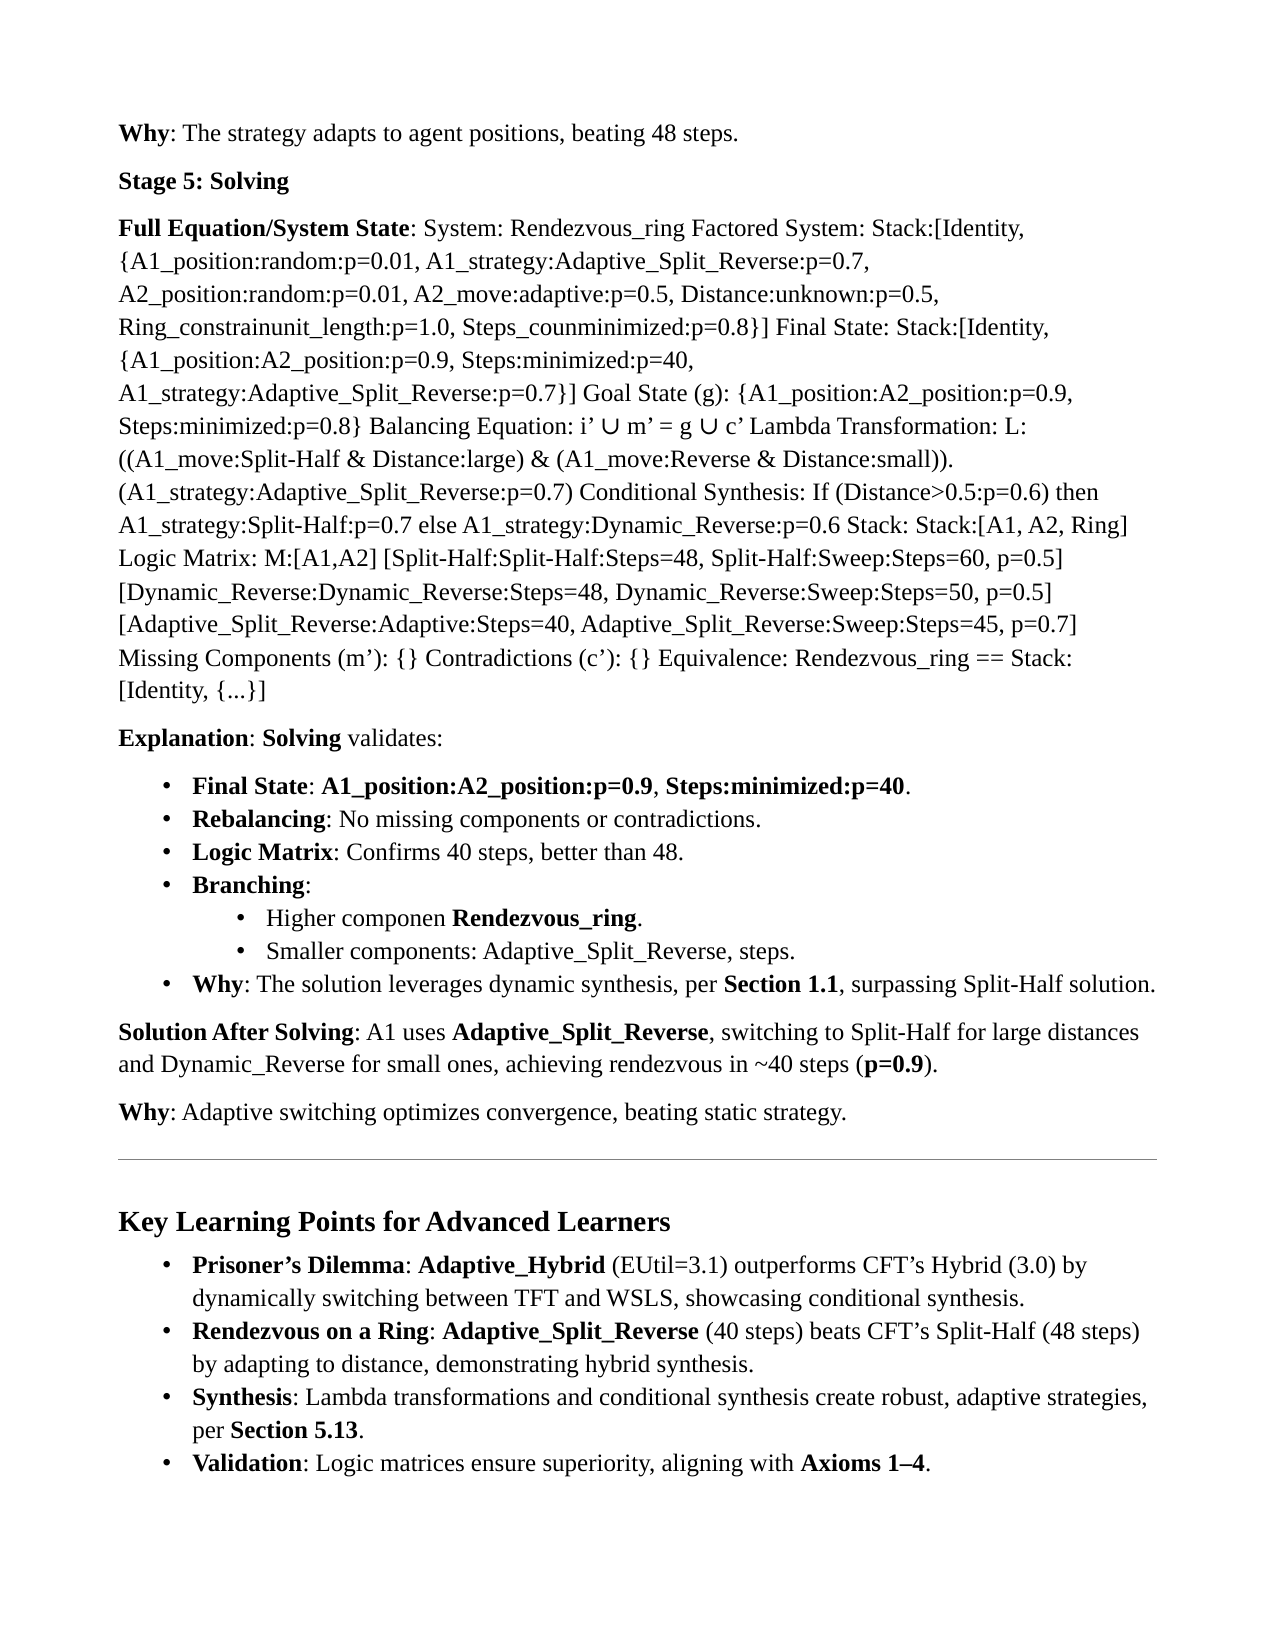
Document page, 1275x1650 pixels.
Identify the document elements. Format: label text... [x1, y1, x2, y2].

text Stage 5: Solving [118, 166, 1157, 194]
list Logic Matrix: Confirms 40 steps, better than 48. [162, 837, 1157, 866]
list Why: The solution leverages dynamic synthesis, per Section 1.1, surpassing Split-Half solution. [162, 969, 1157, 998]
text Why: The strategy adapts to agent positions, beating 48 steps. [118, 118, 1157, 147]
list Prisoner’s Dilemma: Adaptive_Hybrid (EUtil=3.1) outperforms CFT’s Hybrid (3.0) by dynamically switching between TFT and WSLS, showcasing conditional synthesis. [162, 1250, 1157, 1311]
text Solution After Solving: A1 uses Adaptive_Split_Reverse, switching to Split-Half for large distances and Dynamic_Reverse for small ones, achieving rendezvous in ~40 steps (p=0.9). [118, 1017, 1157, 1078]
text Explanation: Solving validates: [118, 723, 1157, 752]
text Why: Adaptive switching optimizes convergence, beating static strategy. [118, 1097, 1157, 1126]
list Synthesis: Lambda transformations and conditional synthesis create robust, adaptive strategies, per Section 5.13. [162, 1382, 1157, 1443]
list Branching: [162, 870, 1157, 899]
text Full Equation/System State: System: Rendezvous_ring Factored System: Stack:[Identity, {A1_position:random:p=0.01, A1_strategy:Adaptive_Split_Reverse:p=0.7, A2_position:random:p=0.01, A2_move:adaptive:p=0.5, Distance:unknown:p=0.5, Ring_constrainunit_length:p=1.0, Steps_counminimized:p=0.8}] Final State: Stack:[Identity, {A1_position:A2_position:p=0.9, Steps:minimized:p=40, A1_strategy:Adaptive_Split_Reverse:p=0.7}] Goal State (g): {A1_position:A2_position:p=0.9, Steps:minimized:p=0.8} Balancing Equation: i’ ∪ m’ = g ∪ c’ Lambda Transformation: L:((A1_move:Split-Half & Distance:large) & (A1_move:Reverse & Distance:small)).(A1_strategy:Adaptive_Split_Reverse:p=0.7) Conditional Synthesis: If (Distance>0.5:p=0.6) then A1_strategy:Split-Half:p=0.7 else A1_strategy:Dynamic_Reverse:p=0.6 Stack: Stack:[A1, A2, Ring] Logic Matrix: M:[A1,A2] [Split-Half:Split-Half:Steps=48, Split-Half:Sweep:Steps=60, p=0.5] [Dynamic_Reverse:Dynamic_Reverse:Steps=48, Dynamic_Reverse:Sweep:Steps=50, p=0.5] [Adaptive_Split_Reverse:Adaptive:Steps=40, Adaptive_Split_Reverse:Sweep:Steps=45, p=0.7] Missing Components (m’): {} Contradictions (c’): {} Equivalence: Rendezvous_ring == Stack:[Identity, {...}] [118, 213, 1157, 704]
subtitle Key Learning Points for Advanced Learners [118, 1204, 1157, 1237]
list Rebalancing: No missing components or contradictions. [162, 804, 1157, 833]
list Rendezvous on a Ring: Adaptive_Split_Reverse (40 steps) beats CFT’s Split-Half (48 steps) by adapting to distance, demonstrating hybrid synthesis. [162, 1316, 1157, 1377]
list Smaller components: Adaptive_Split_Reverse, steps. [236, 936, 1157, 965]
list Higher componen Rendezvous_ring. [236, 903, 1157, 932]
list Final State: A1_position:A2_position:p=0.9, Steps:minimized:p=40. [162, 771, 1157, 799]
list Validation: Logic matrices ensure superiority, aligning with Axioms 1–4. [162, 1448, 1157, 1477]
